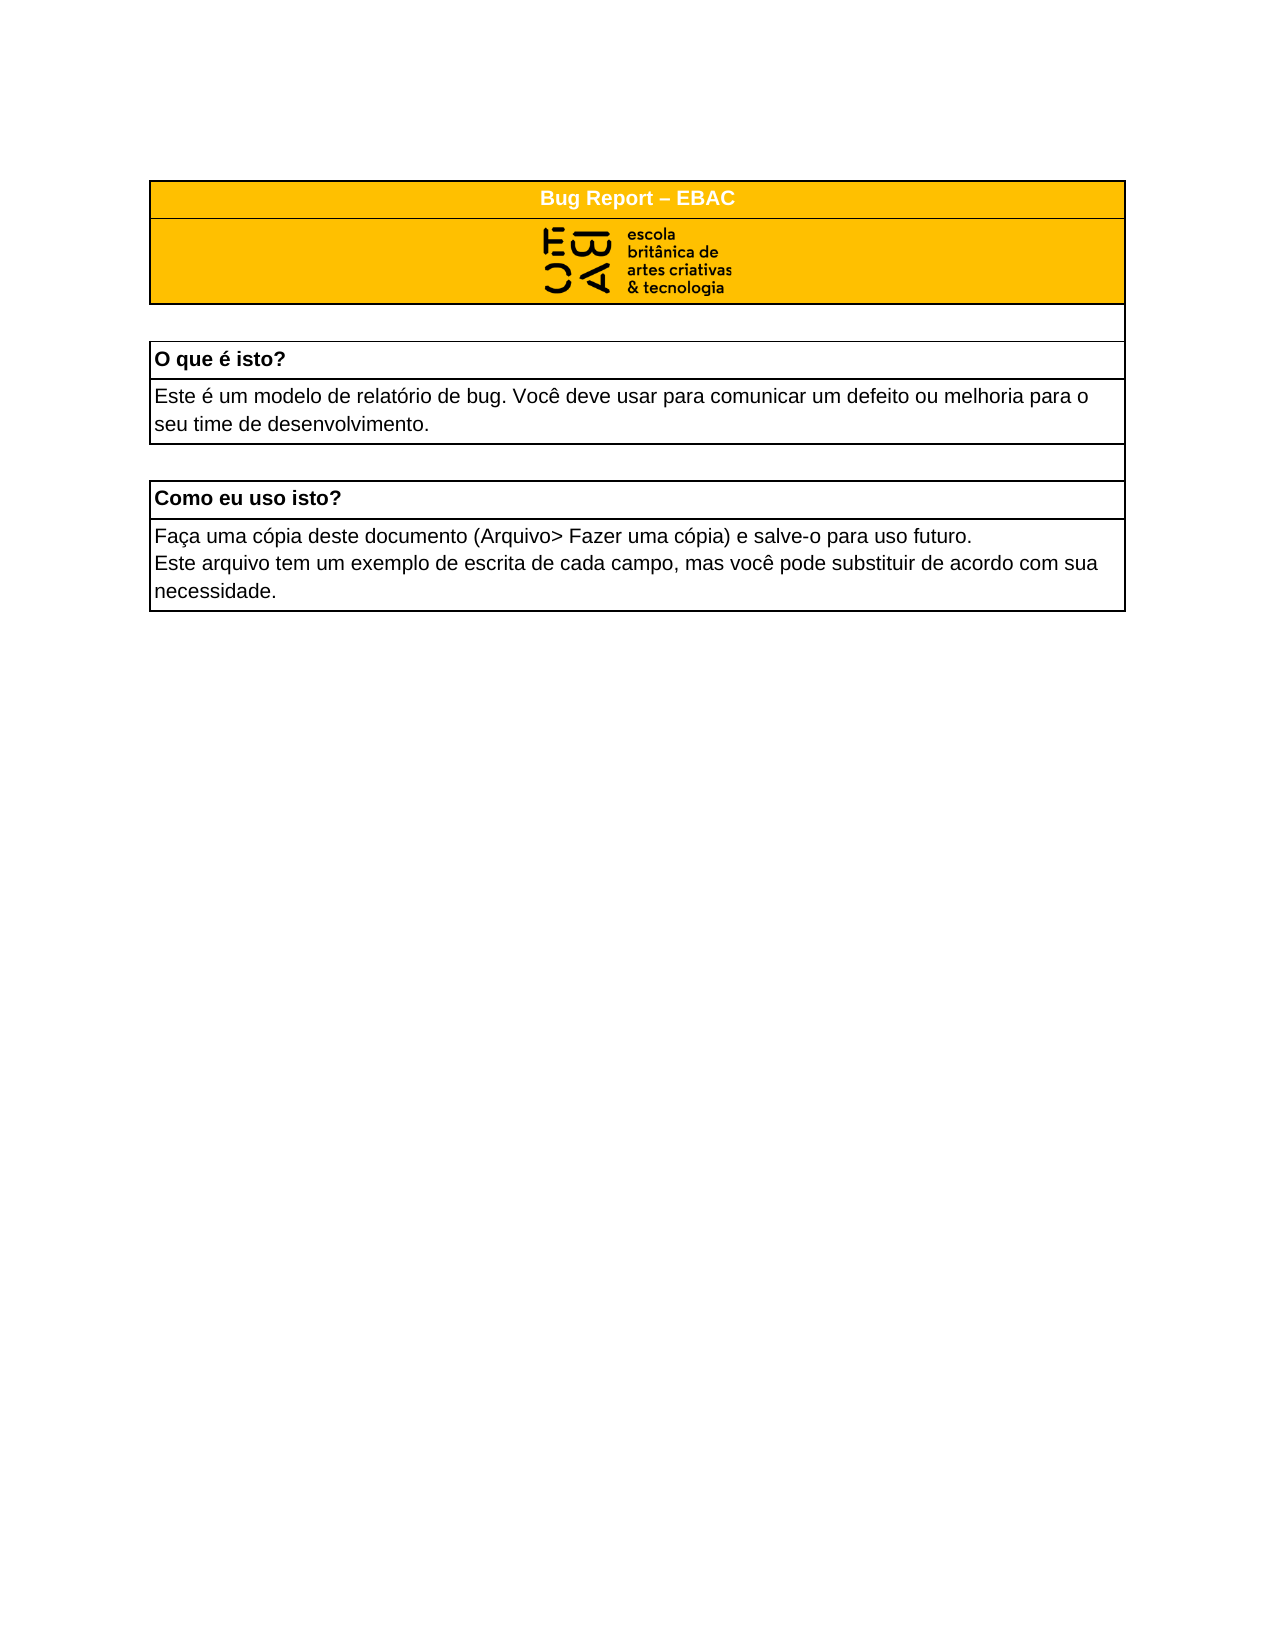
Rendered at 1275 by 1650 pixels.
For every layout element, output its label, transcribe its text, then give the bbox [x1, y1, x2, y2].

table_cell Este é um modelo de relatório de bug. Você deve usar para comunicar um defeito ou melhoria para o seu time de desenvolvimento. [151, 380, 1124, 443]
table_cell [150, 445, 1124, 480]
picture [543, 223, 732, 296]
table_cell O que é isto? [151, 342, 1124, 378]
table_header Bug Report – EBAC [151, 182, 1124, 218]
table_cell [150, 305, 1124, 341]
table_cell [151, 219, 1124, 303]
table_cell Como eu uso isto? [151, 482, 1124, 518]
table_cell Faça uma cópia deste documento (Arquivo> Fazer uma cópia) e salve-o para uso futuro. Este arquivo tem um exemplo de escrita de cada campo, mas você pode substituir de acordo com sua necessidade. [151, 520, 1124, 610]
